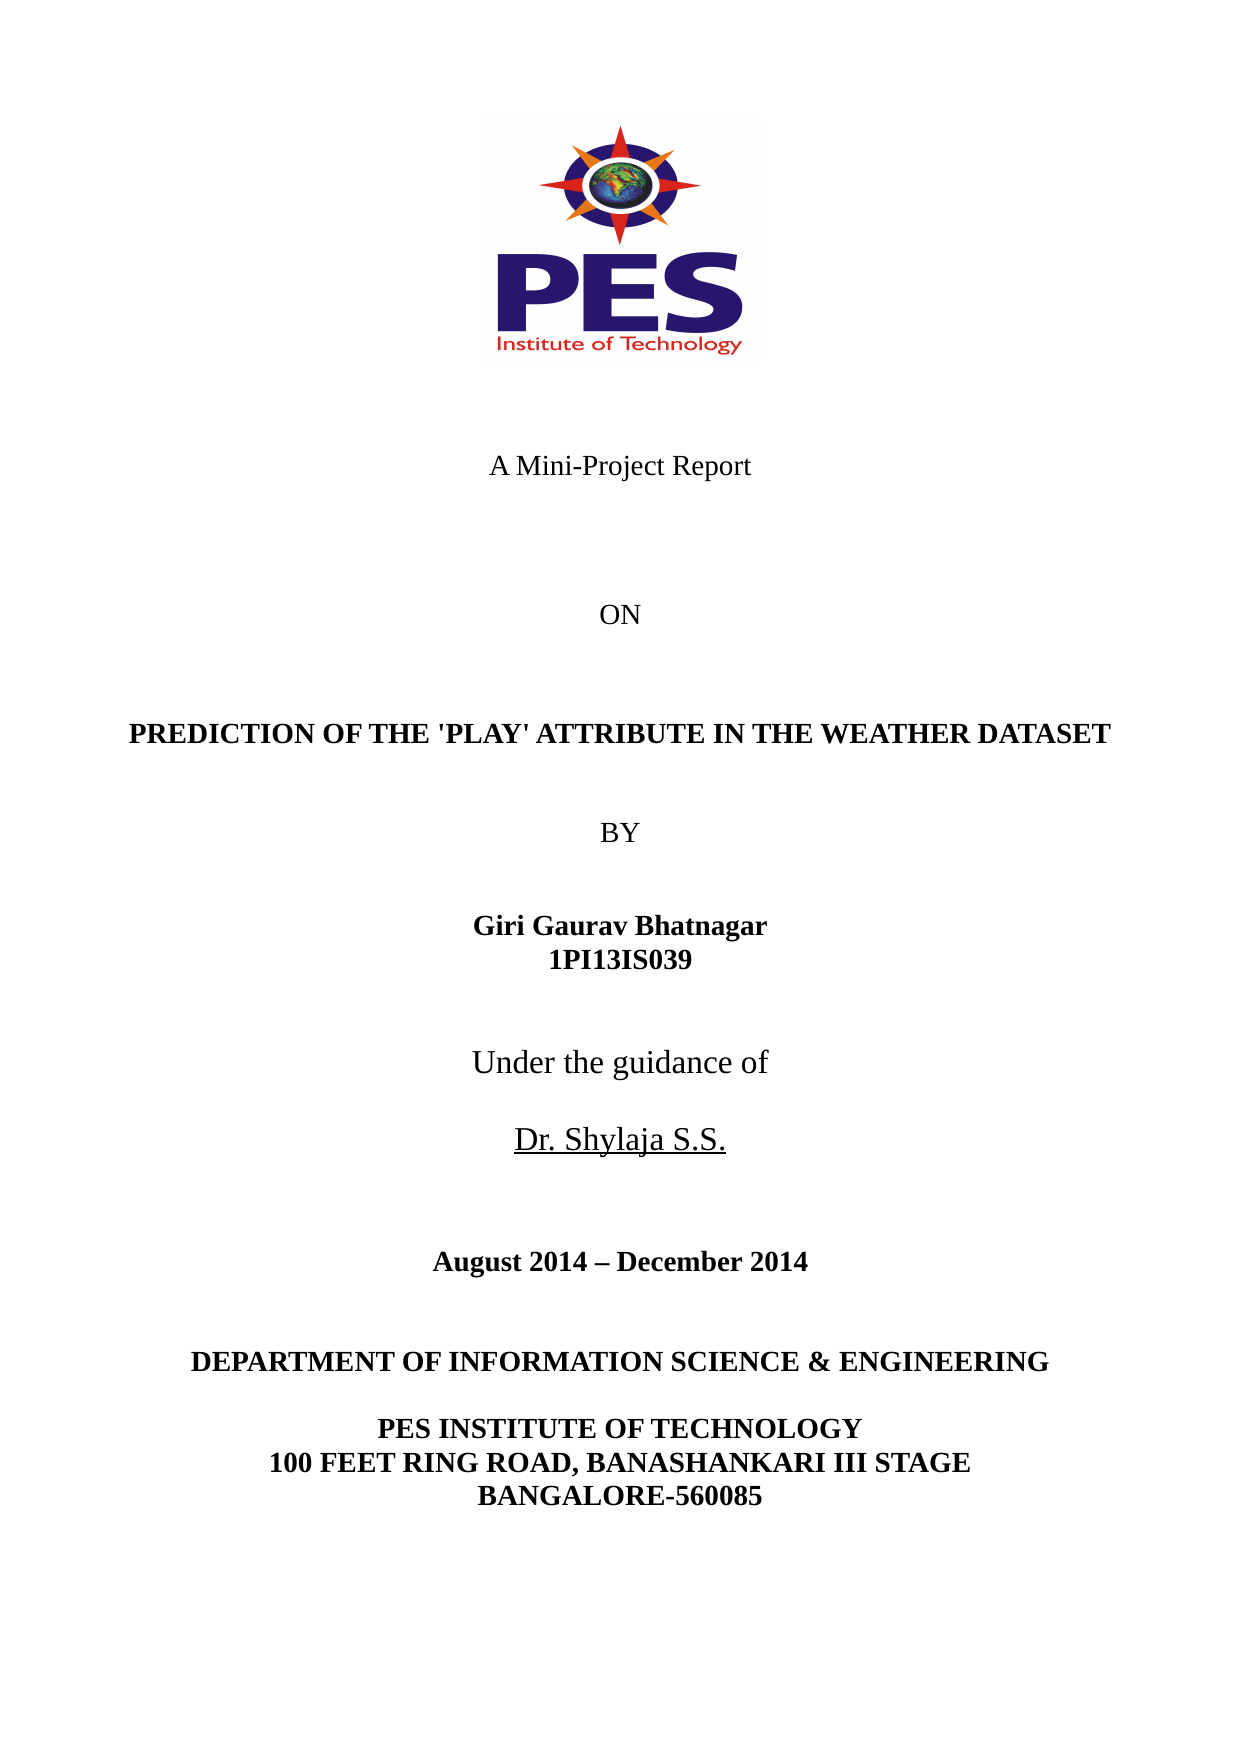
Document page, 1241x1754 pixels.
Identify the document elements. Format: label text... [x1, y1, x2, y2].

text August 2014 – December 2014 [118, 1244, 1122, 1277]
text A Mini-Project Report [118, 448, 1122, 482]
text Under the guidance of [118, 1042, 1122, 1081]
subtitle DEPARTMENT OF INFORMATION SCIENCE & ENGINEERING [118, 1344, 1122, 1378]
text ON [118, 597, 1122, 630]
subtitle BANGALORE-560085 [118, 1478, 1122, 1512]
text PREDICTION OF THE 'PLAY' ATTRIBUTE IN THE WEATHER DATASET [118, 717, 1122, 750]
picture [478, 118, 762, 362]
text Giri Gaurav Bhatnagar [118, 908, 1122, 942]
text 1PI13IS039 [118, 942, 1122, 975]
text 100 FEET RING ROAD, BANASHANKARI III STAGE [118, 1445, 1122, 1478]
text Dr. Shylaja S.S. [118, 1119, 1122, 1157]
text PES INSTITUTE OF TECHNOLOGY [118, 1411, 1122, 1445]
text BY [118, 815, 1122, 848]
